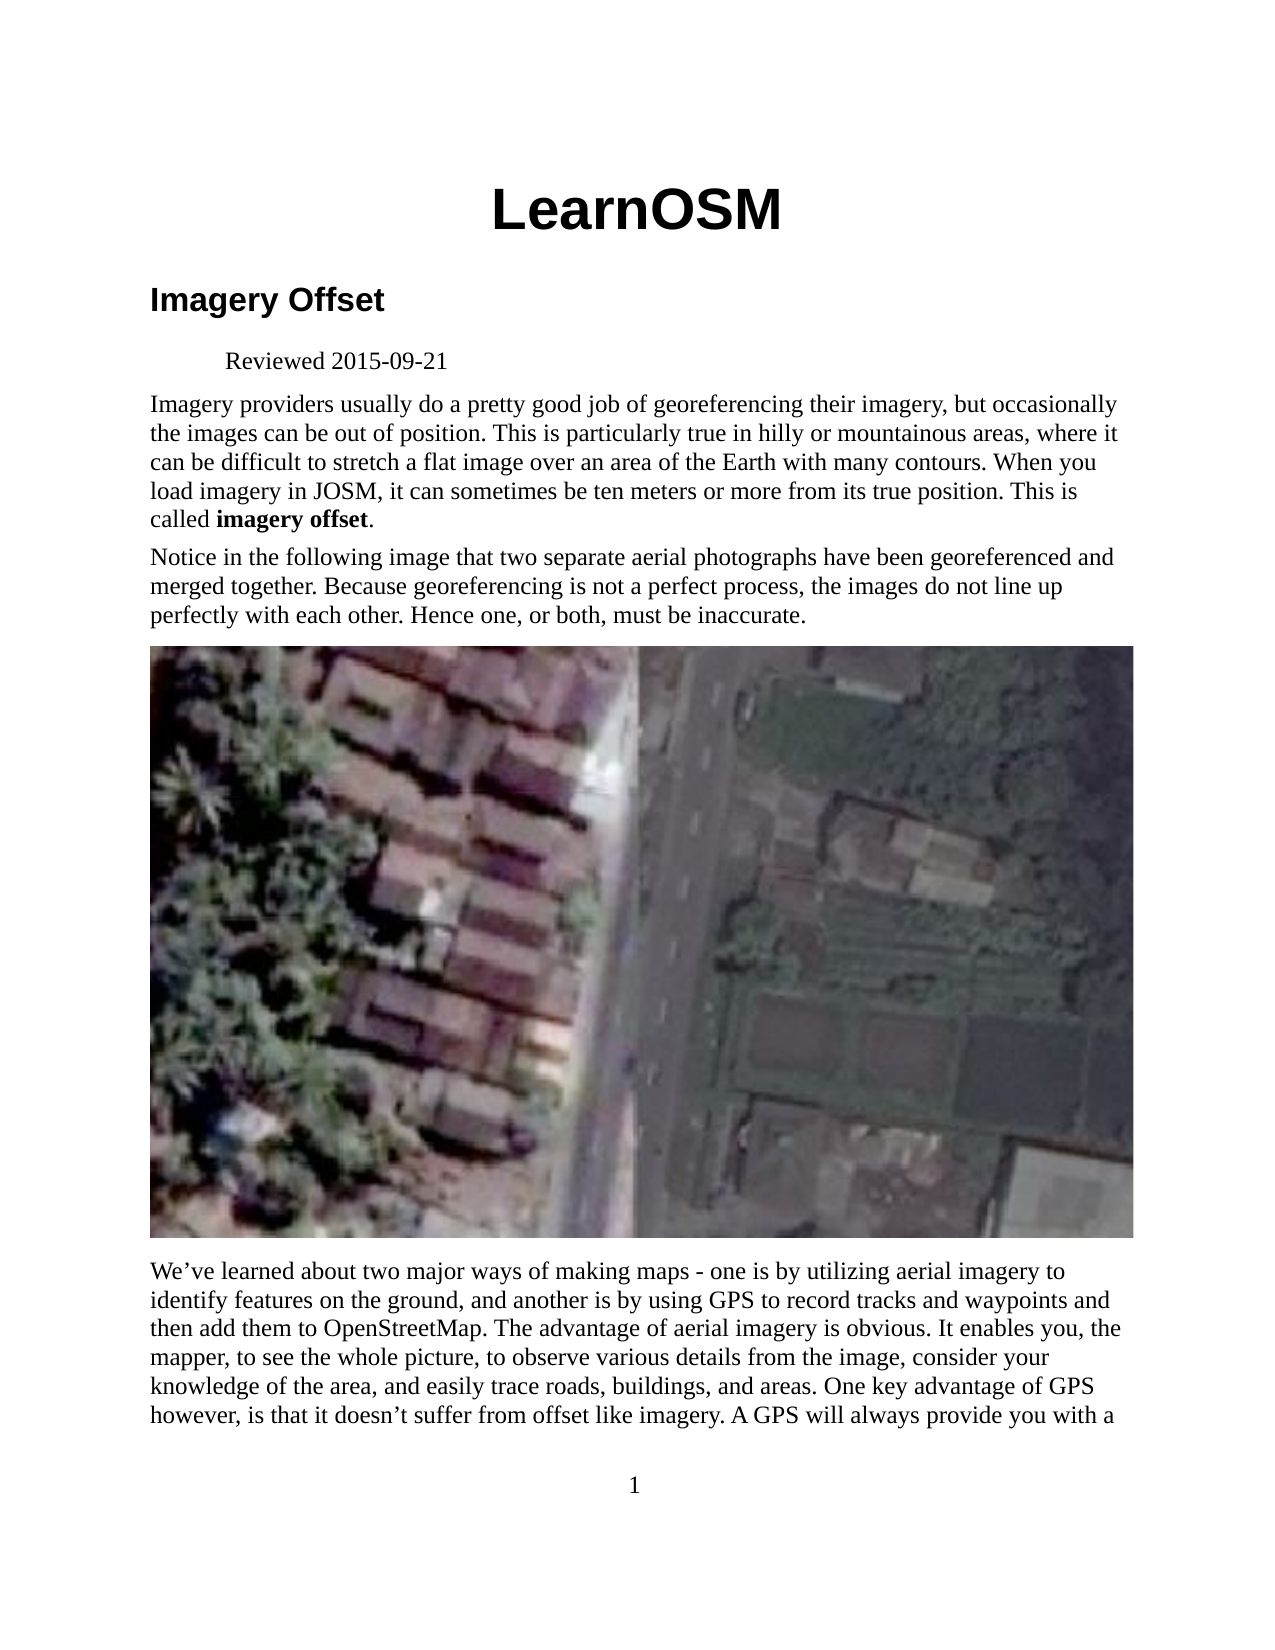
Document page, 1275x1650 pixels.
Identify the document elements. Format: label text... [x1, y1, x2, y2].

picture [150, 646, 1134, 1238]
text We’ve learned about two major ways of making maps - one is by utilizing aerial imagery to identify features on the ground, and another is by using GPS to record tracks and waypoints and then add them to OpenStreetMap. The advantage of aerial imagery is obvious. It enables you, the mapper, to see the whole picture, to observe various details from the image, consider your knowledge of the area, and easily trace roads, buildings, and areas. One key advantage of GPS however, is that it doesn’t suffer from offset like imagery. A GPS will always provide you with a [150, 1256, 1125, 1428]
text Reviewed 2015-09-21 [225, 346, 1125, 374]
text Imagery providers usually do a pretty good job of georeferencing their imagery, but occasionally the images can be out of position. This is particularly true in hilly or mountainous areas, where it can be difficult to stretch a flat image over an area of the Earth with many contours. When you load imagery in JOSM, it can sometimes be ten meters or more from its true position. This is called imagery offset. [150, 389, 1125, 533]
subtitle Imagery Offset [150, 279, 1125, 318]
title LearnOSM [150, 175, 1125, 242]
text Notice in the following image that two separate aerial photographs have been georeferenced and merged together. Because georeferencing is not a perfect process, the images do not line up perfectly with each other. Hence one, or both, must be inaccurate. [150, 542, 1125, 628]
